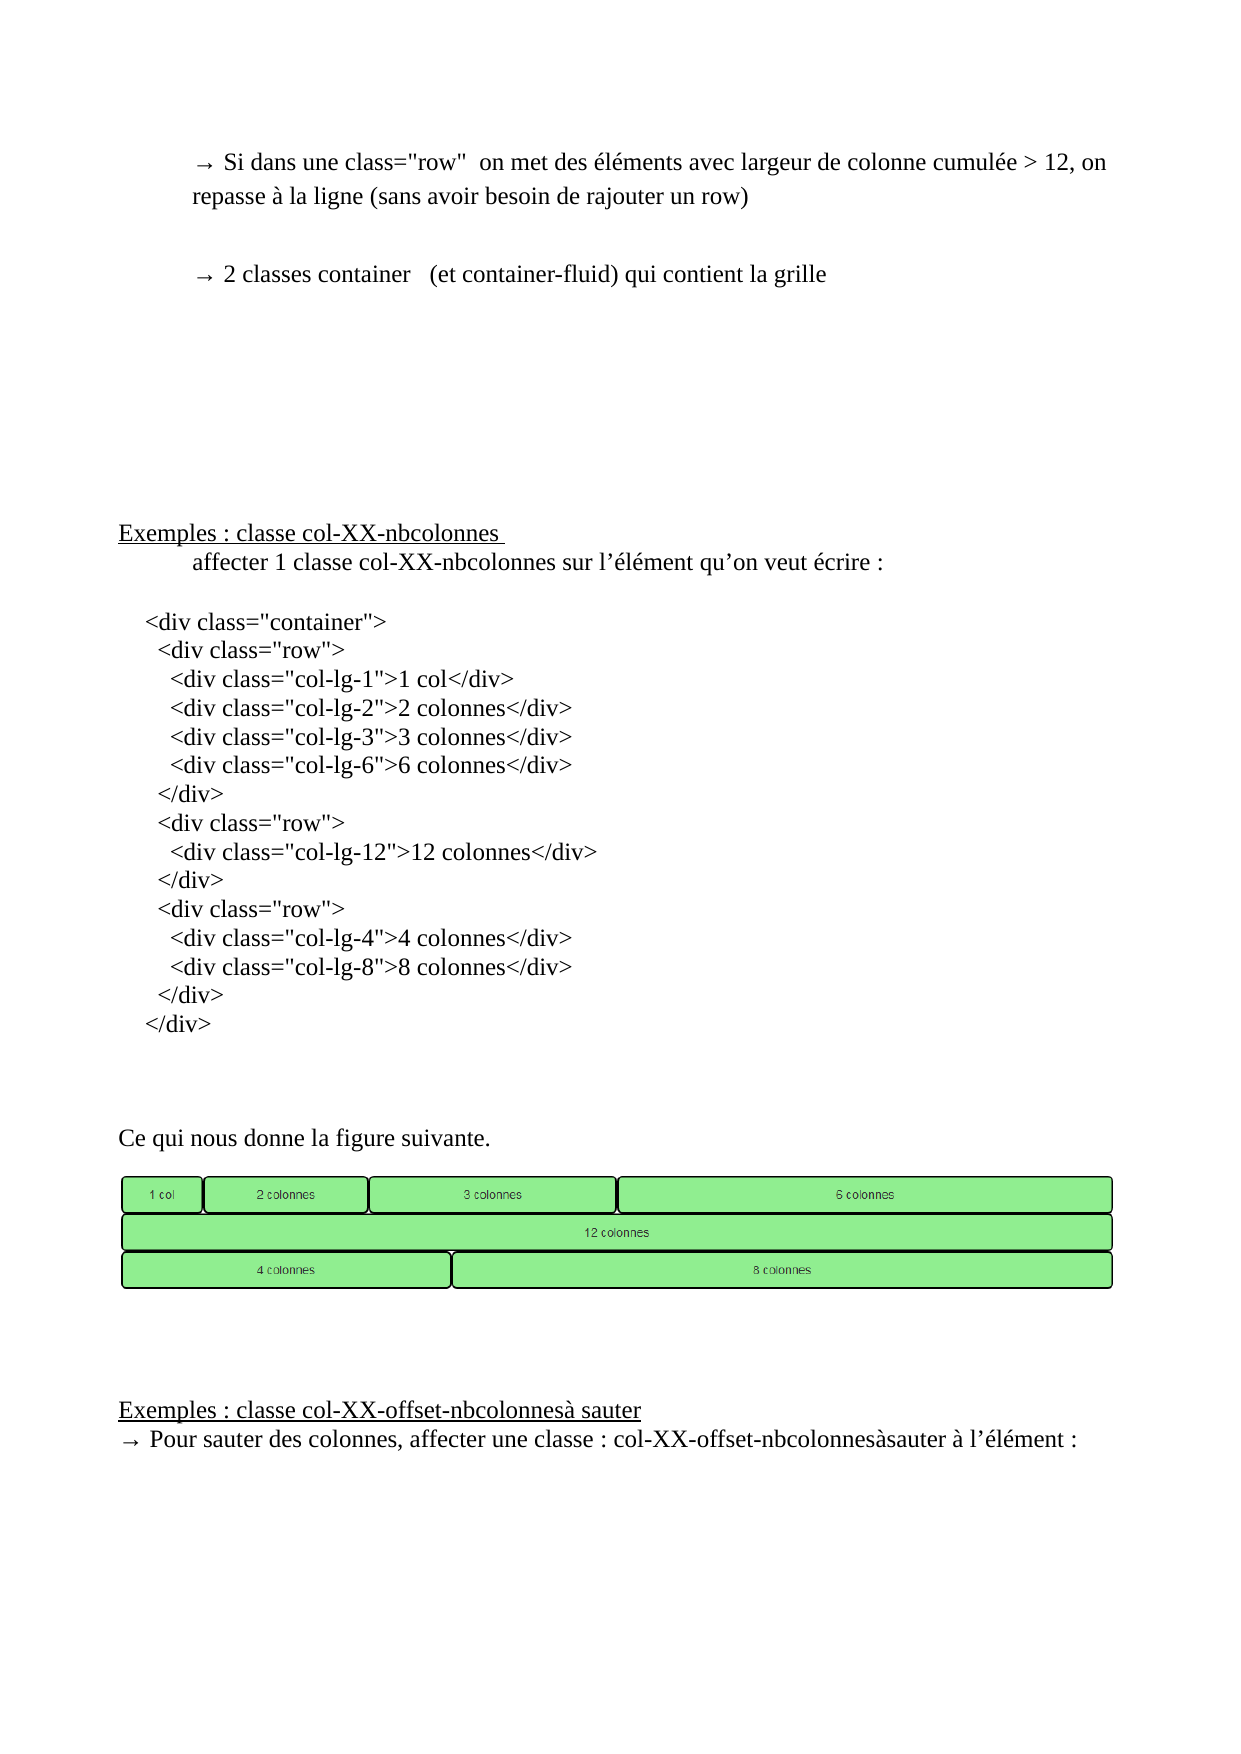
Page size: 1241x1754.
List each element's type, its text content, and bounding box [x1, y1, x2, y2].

text <div class="col-lg-1">1 col</div> [119, 664, 1122, 693]
text Ce qui nous donne la figure suivante. [118, 1123, 1122, 1152]
text → Si dans une class="row" on met des éléments avec largeur de colonne cumulée > 12, on repasse à la ligne (sans avoir besoin de rajouter un row) [118, 147, 1122, 210]
text <div class="row"> [119, 808, 1122, 837]
text <div class="col-lg-3">3 colonnes</div> [119, 722, 1122, 750]
text <div class="row"> [119, 894, 1122, 923]
text Exemples : classe col-XX-offset-nbcolonnesà sauter [118, 1395, 1122, 1424]
text <div class="col-lg-12">12 colonnes</div> [119, 837, 1122, 865]
text <div class="col-lg-6">6 colonnes</div> [119, 750, 1122, 779]
text </div> [119, 980, 1122, 1009]
text → 2 classes container (et container-fluid) qui contient la grille [118, 259, 1122, 288]
text Exemples : classe col-XX-nbcolonnes [118, 518, 1122, 547]
text <div class="col-lg-2">2 colonnes</div> [119, 693, 1122, 722]
text </div> [119, 1009, 1122, 1038]
text <div class="col-lg-8">8 colonnes</div> [119, 952, 1122, 980]
text <div class="row"> [119, 635, 1122, 664]
text </div> [119, 865, 1122, 894]
text → Pour sauter des colonnes, affecter une classe : col-XX-offset-nbcolonnesàsauter à l’élément : [118, 1424, 1122, 1453]
text </div> [119, 779, 1122, 808]
picture [118, 1172, 1117, 1292]
text affecter 1 classe col-XX-nbcolonnes sur l’élément qu’on veut écrire : [118, 547, 1122, 575]
text <div class="col-lg-4">4 colonnes</div> [119, 923, 1122, 952]
text <div class="container"> [119, 607, 1122, 635]
